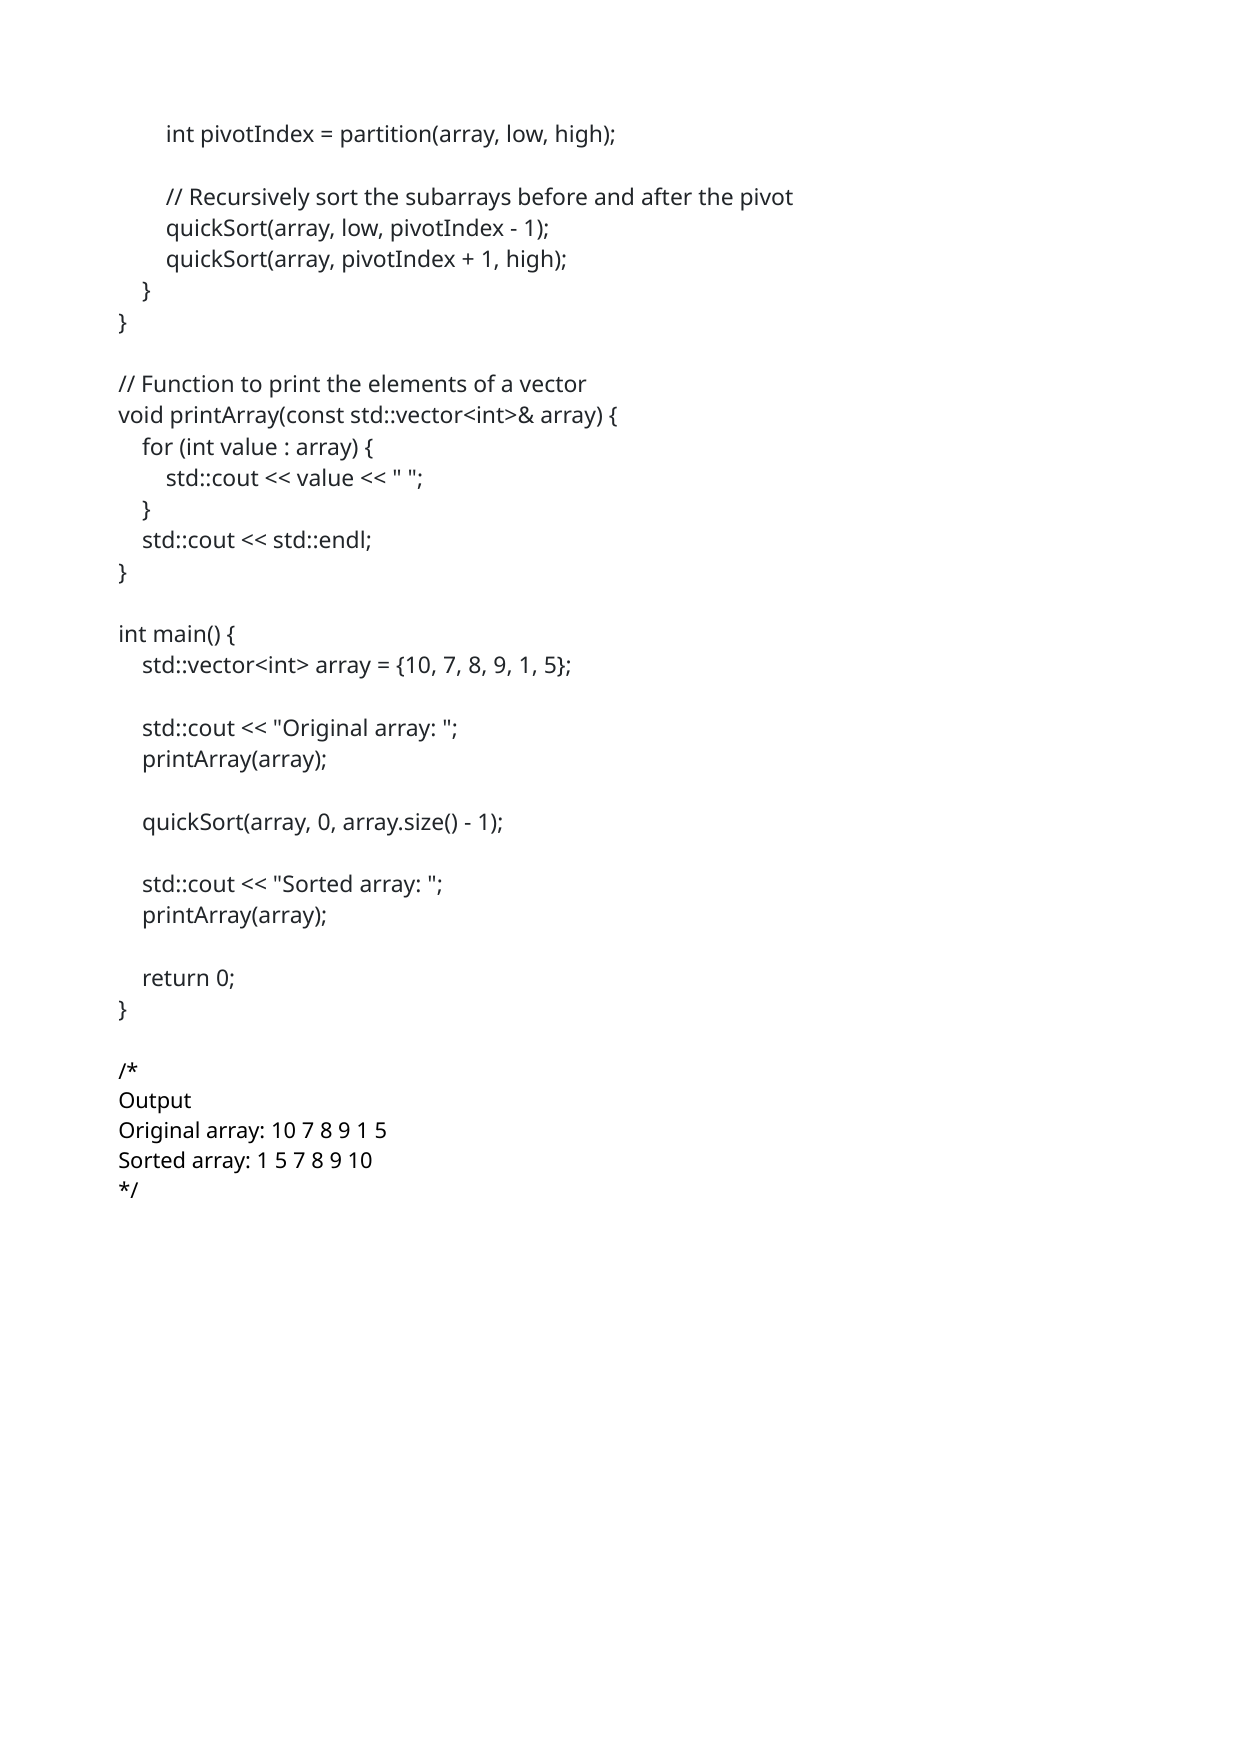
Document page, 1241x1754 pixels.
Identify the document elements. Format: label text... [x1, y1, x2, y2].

text std::vector<int> array = {10, 7, 8, 9, 1, 5}; [118, 649, 1122, 681]
text std::cout << std::endl; [118, 524, 1122, 556]
text int pivotIndex = partition(array, low, high); [118, 118, 1122, 149]
text /* [118, 1056, 1122, 1085]
text std::cout << value << " "; [118, 462, 1122, 493]
text } [118, 274, 1122, 306]
text } [118, 493, 1122, 524]
text void printArray(const std::vector<int>& array) { [118, 399, 1122, 431]
text std::cout << "Original array: "; [118, 712, 1122, 743]
text */ [118, 1175, 1122, 1204]
text quickSort(array, pivotIndex + 1, high); [118, 243, 1122, 274]
text return 0; [118, 962, 1122, 993]
text Sorted array: 1 5 7 8 9 10 [118, 1145, 1122, 1175]
text // Function to print the elements of a vector [118, 368, 1122, 399]
text } [118, 993, 1122, 1024]
text // Recursively sort the subarrays before and after the pivot [118, 181, 1122, 212]
text std::cout << "Sorted array: "; [118, 868, 1122, 899]
text Original array: 10 7 8 9 1 5 [118, 1115, 1122, 1145]
text int main() { [118, 618, 1122, 649]
text quickSort(array, 0, array.size() - 1); [118, 806, 1122, 837]
text Output [118, 1085, 1122, 1115]
text printArray(array); [118, 743, 1122, 774]
text } [118, 556, 1122, 587]
text for (int value : array) { [118, 431, 1122, 462]
text quickSort(array, low, pivotIndex - 1); [118, 212, 1122, 243]
text } [118, 306, 1122, 337]
text printArray(array); [118, 899, 1122, 931]
